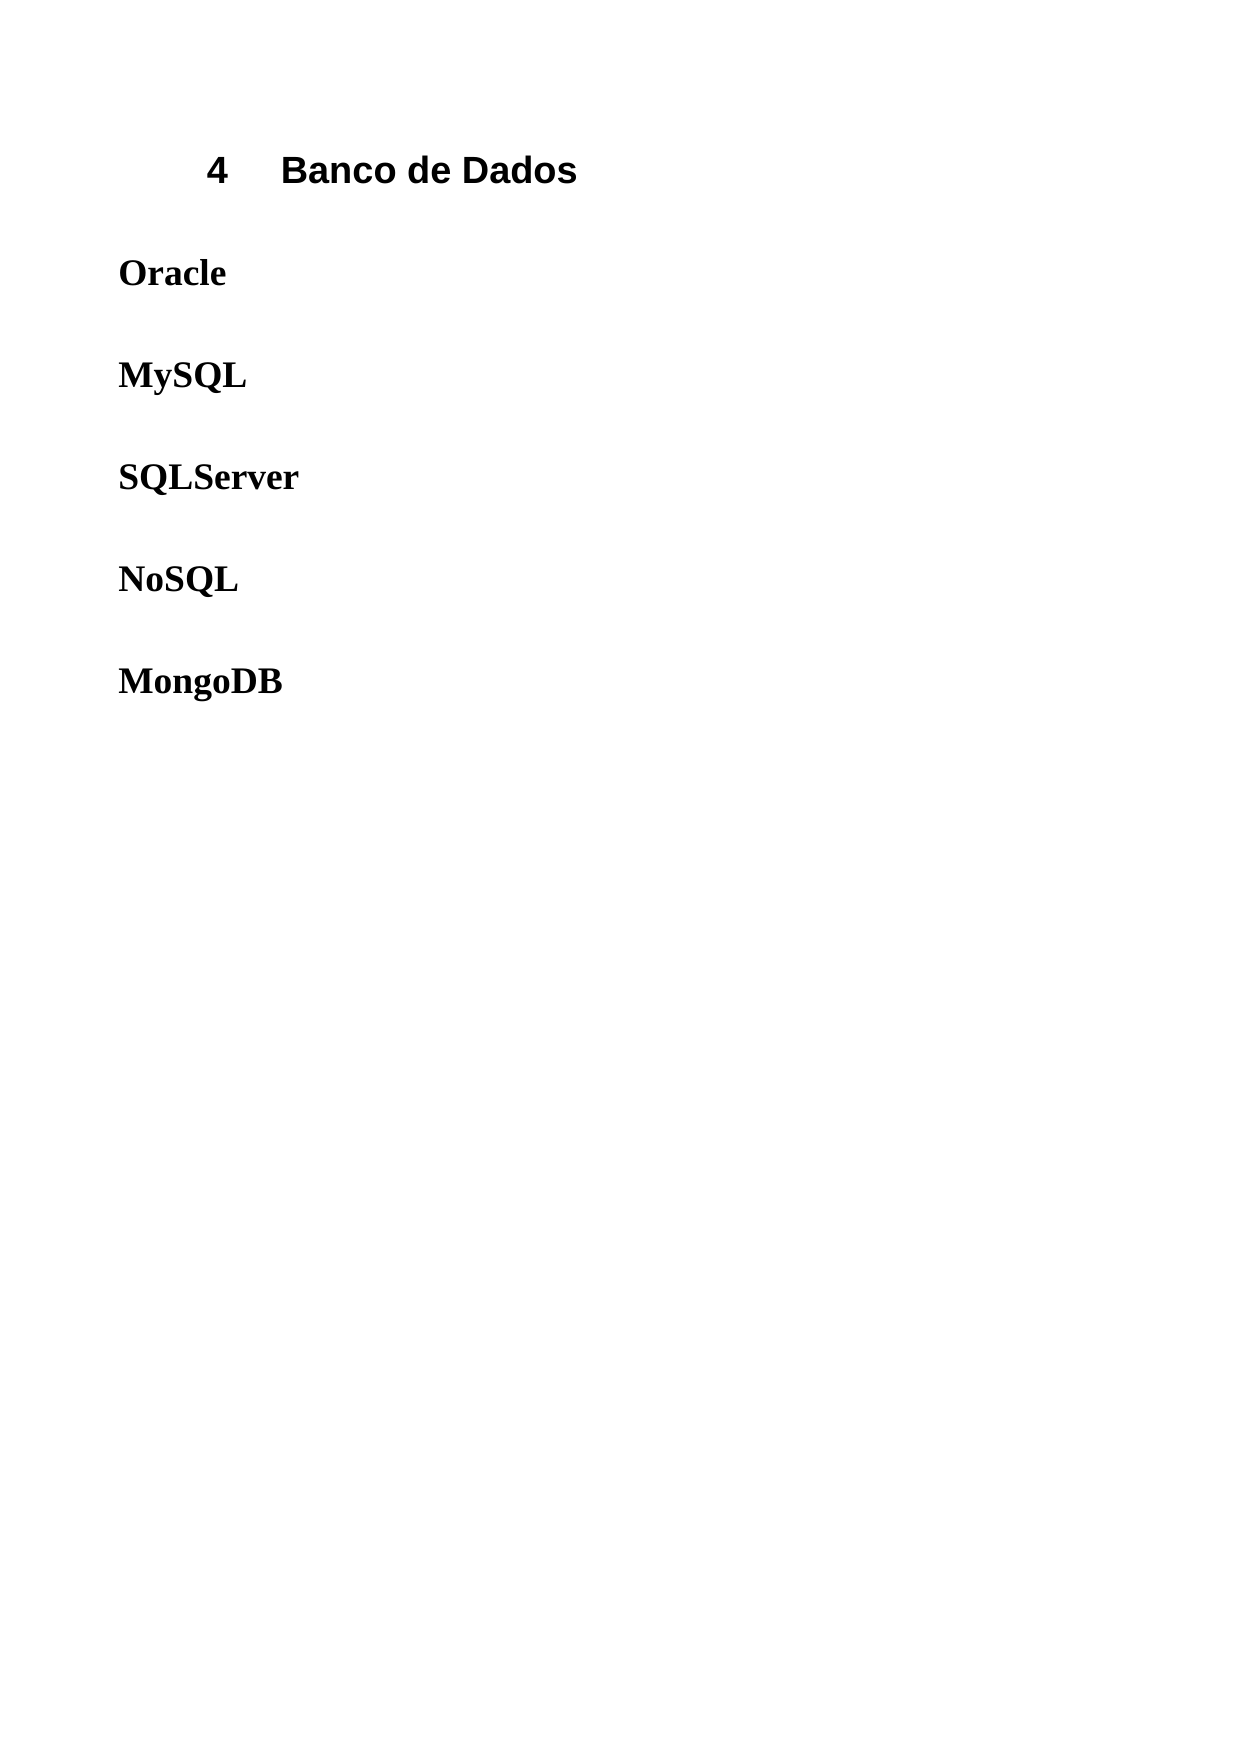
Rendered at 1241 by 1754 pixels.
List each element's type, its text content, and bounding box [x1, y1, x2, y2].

subtitle Oracle [118, 250, 1122, 293]
subtitle NoSQL [118, 556, 1122, 599]
subtitle MySQL [118, 352, 1122, 395]
subtitle MongoDB [118, 658, 1122, 702]
subtitle Banco de Dados [207, 148, 1122, 191]
subtitle SQLServer [118, 454, 1122, 497]
